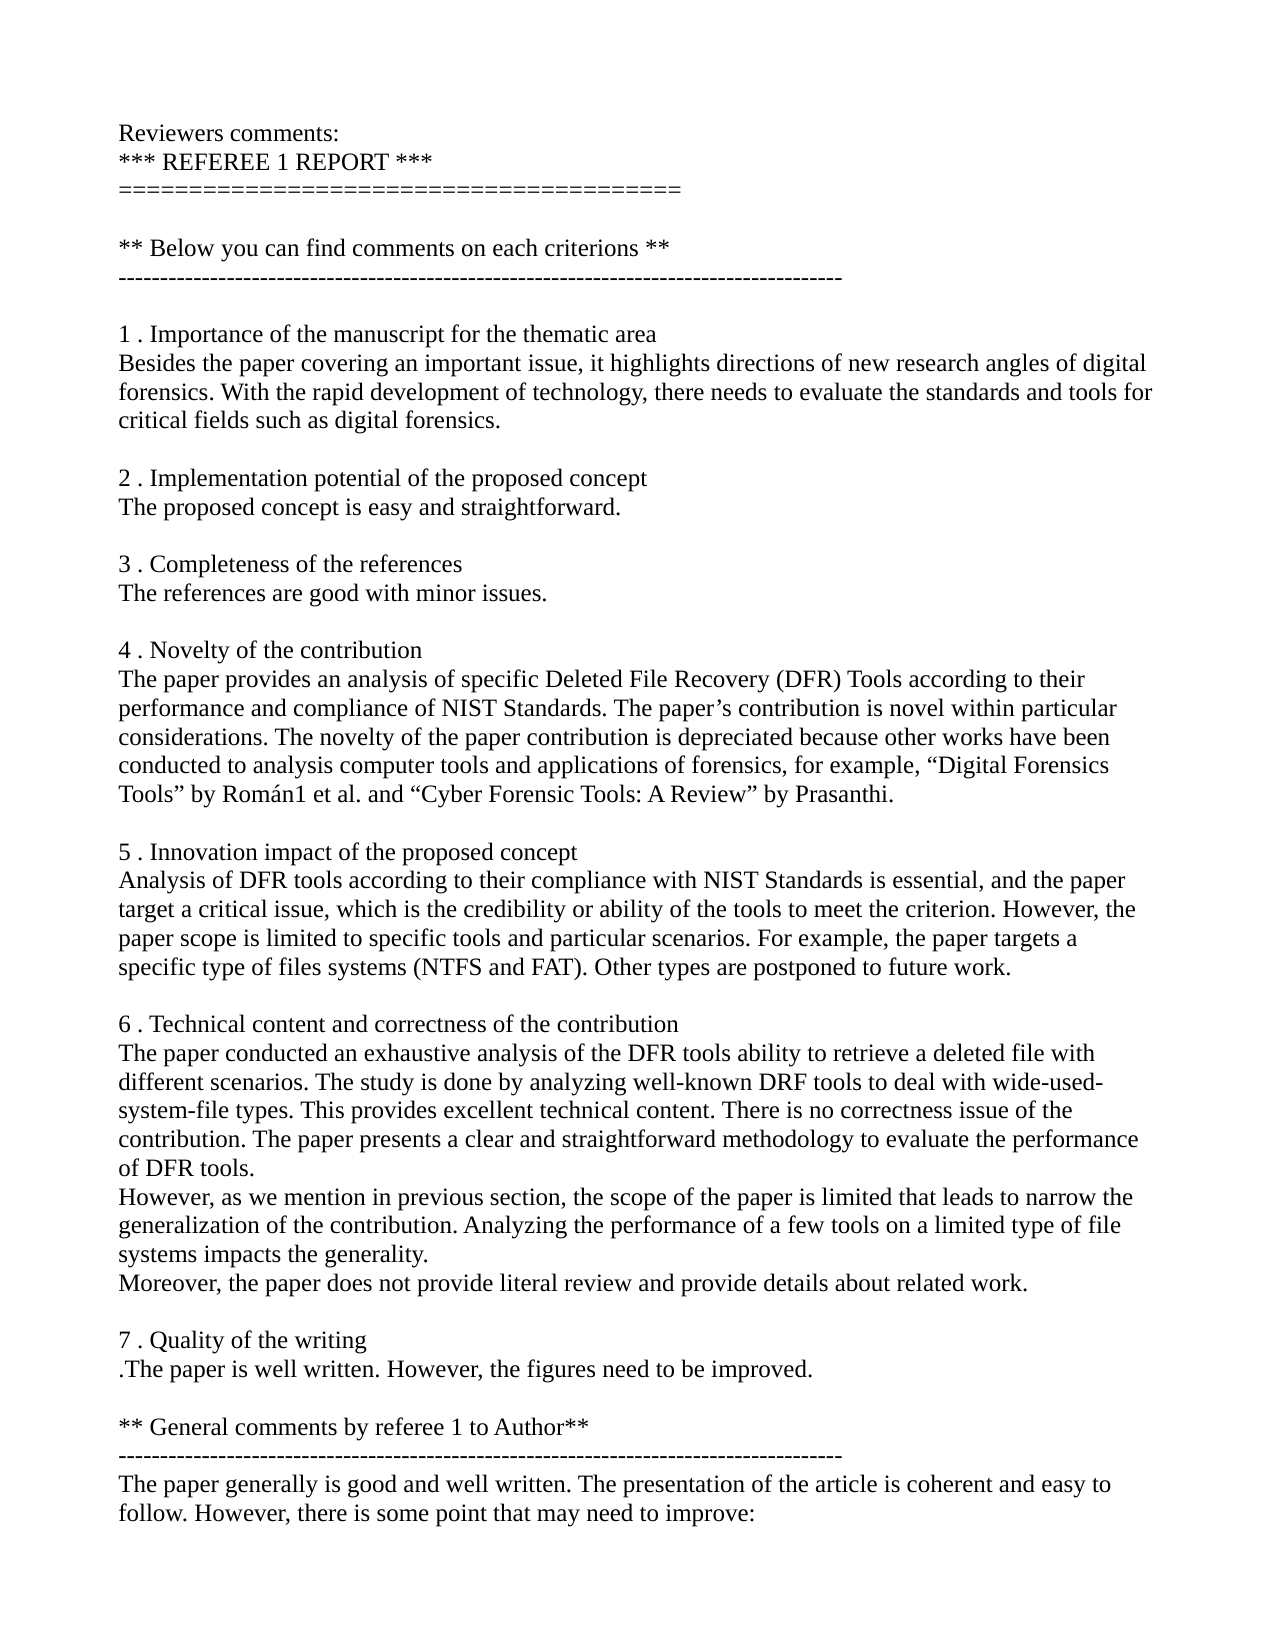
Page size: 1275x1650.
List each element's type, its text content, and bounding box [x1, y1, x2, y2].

text Reviewers comments: *** REFEREE 1 REPORT *** ======================================== ** Below you can find comments on each criterions ** --------------------------------------------------------------------------------------- 1 . Importance of the manuscript for the thematic area Besides the paper covering an important issue, it highlights directions of new research angles of digital forensics. With the rapid development of technology, there needs to evaluate the standards and tools for critical fields such as digital forensics. 2 . Implementation potential of the proposed concept The proposed concept is easy and straightforward. 3 . Completeness of the references The references are good with minor issues. 4 . Novelty of the contribution The paper provides an analysis of specific Deleted File Recovery (DFR) Tools according to their performance and compliance of NIST Standards. The paper’s contribution is novel within particular considerations. The novelty of the paper contribution is depreciated because other works have been conducted to analysis computer tools and applications of forensics, for example, “Digital Forensics Tools” by Román1 et al. and “Cyber Forensic Tools: A Review” by Prasanthi. 5 . Innovation impact of the proposed concept Analysis of DFR tools according to their compliance with NIST Standards is essential, and the paper target a critical issue, which is the credibility or ability of the tools to meet the criterion. However, the paper scope is limited to specific tools and particular scenarios. For example, the paper targets a specific type of files systems (NTFS and FAT). Other types are postponed to future work. 6 . Technical content and correctness of the contribution The paper conducted an exhaustive analysis of the DFR tools ability to retrieve a deleted file with different scenarios. The study is done by analyzing well-known DRF tools to deal with wide-used-system-file types. This provides excellent technical content. There is no correctness issue of the contribution. The paper presents a clear and straightforward methodology to evaluate the performance of DFR tools. However, as we mention in previous section, the scope of the paper is limited that leads to narrow the generalization of the contribution. Analyzing the performance of a few tools on a limited type of file systems impacts the generality. Moreover, the paper does not provide literal review and provide details about related work. 7 . Quality of the writing .The paper is well written. However, the figures need to be improved. ** General comments by referee 1 to Author** --------------------------------------------------------------------------------------- The paper generally is good and well written. The presentation of the article is coherent and easy to follow. However, there is some point that may need to improve: [118, 118, 1157, 1527]
